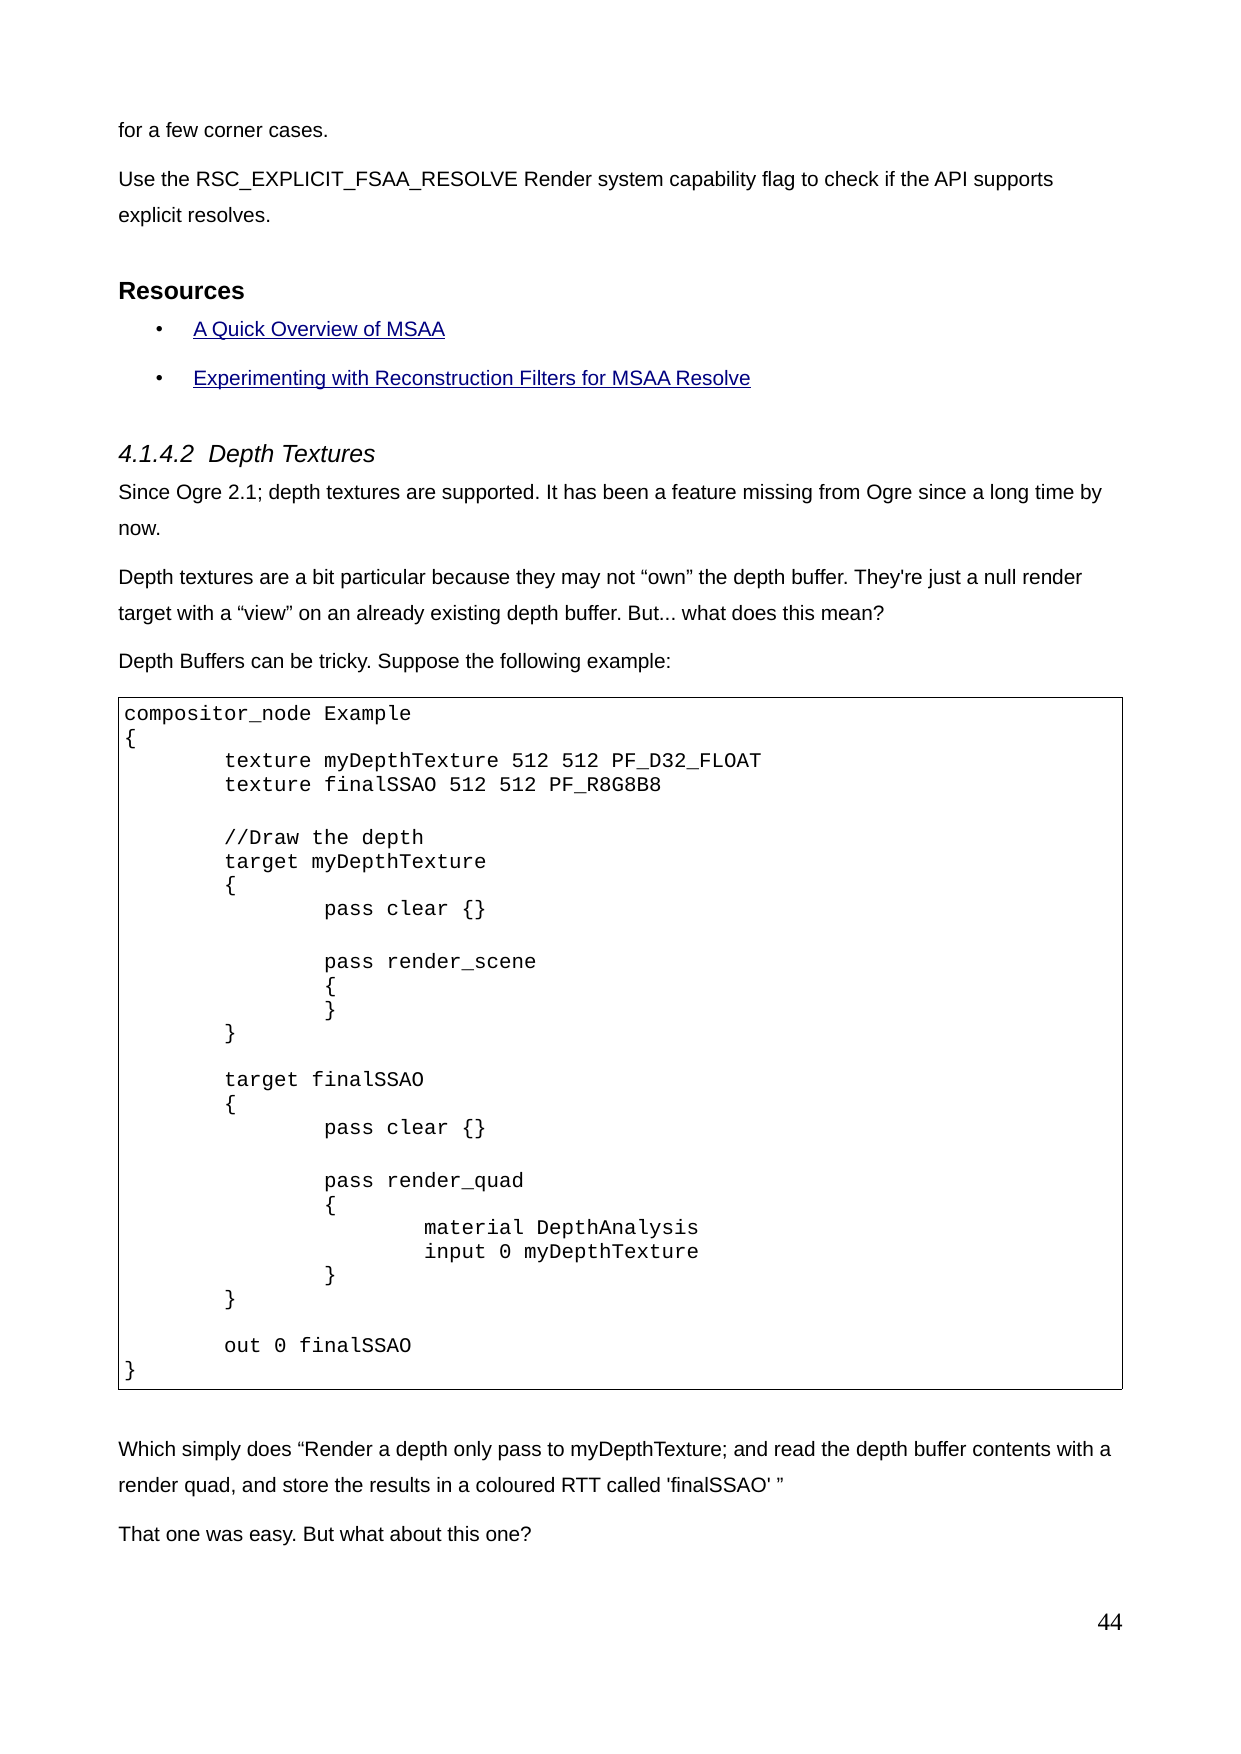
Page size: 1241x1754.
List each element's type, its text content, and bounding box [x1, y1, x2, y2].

text for a few corner cases. [118, 118, 1122, 142]
text Depth textures are a bit particular because they may not “own” the depth buffer. They're just a null render target with a “view” on an already existing depth buffer. But... what does this mean? [118, 564, 1122, 624]
subtitle Resources [118, 276, 1122, 304]
list Experimenting with Reconstruction Filters for MSAA Resolve [156, 366, 1122, 389]
list A Quick Overview of MSAA [156, 317, 1122, 341]
text Which simply does “Render a depth only pass to myDepthTexture; and read the depth buffer contents with a render quad, and store the results in a coloured RTT called 'finalSSAO' ” [118, 1437, 1122, 1497]
text Depth Buffers can be tricky. Suppose the following example: [118, 649, 1122, 673]
text That one was easy. But what about this one? [118, 1521, 1122, 1545]
text Use the RSC_EXPLICIT_FSAA_RESOLVE Render system capability flag to check if the API supports explicit resolves. [118, 167, 1122, 226]
text Since Ogre 2.1; depth textures are supported. It has been a feature missing from Ogre since a long time by now. [118, 480, 1122, 540]
subtitle Depth Textures [118, 439, 1122, 468]
table_header compositor_node Example { texture myDepthTexture 512 512 PF_D32_FLOAT texture finalSSAO 512 512 PF_R8G8B8 //Draw the depth target myDepthTexture { pass clear {} pass render_scene { } } target finalSSAO { pass clear {} pass render_quad { material DepthAnalysis input 0 myDepthTexture } } out 0 finalSSAO } [119, 698, 1122, 1388]
